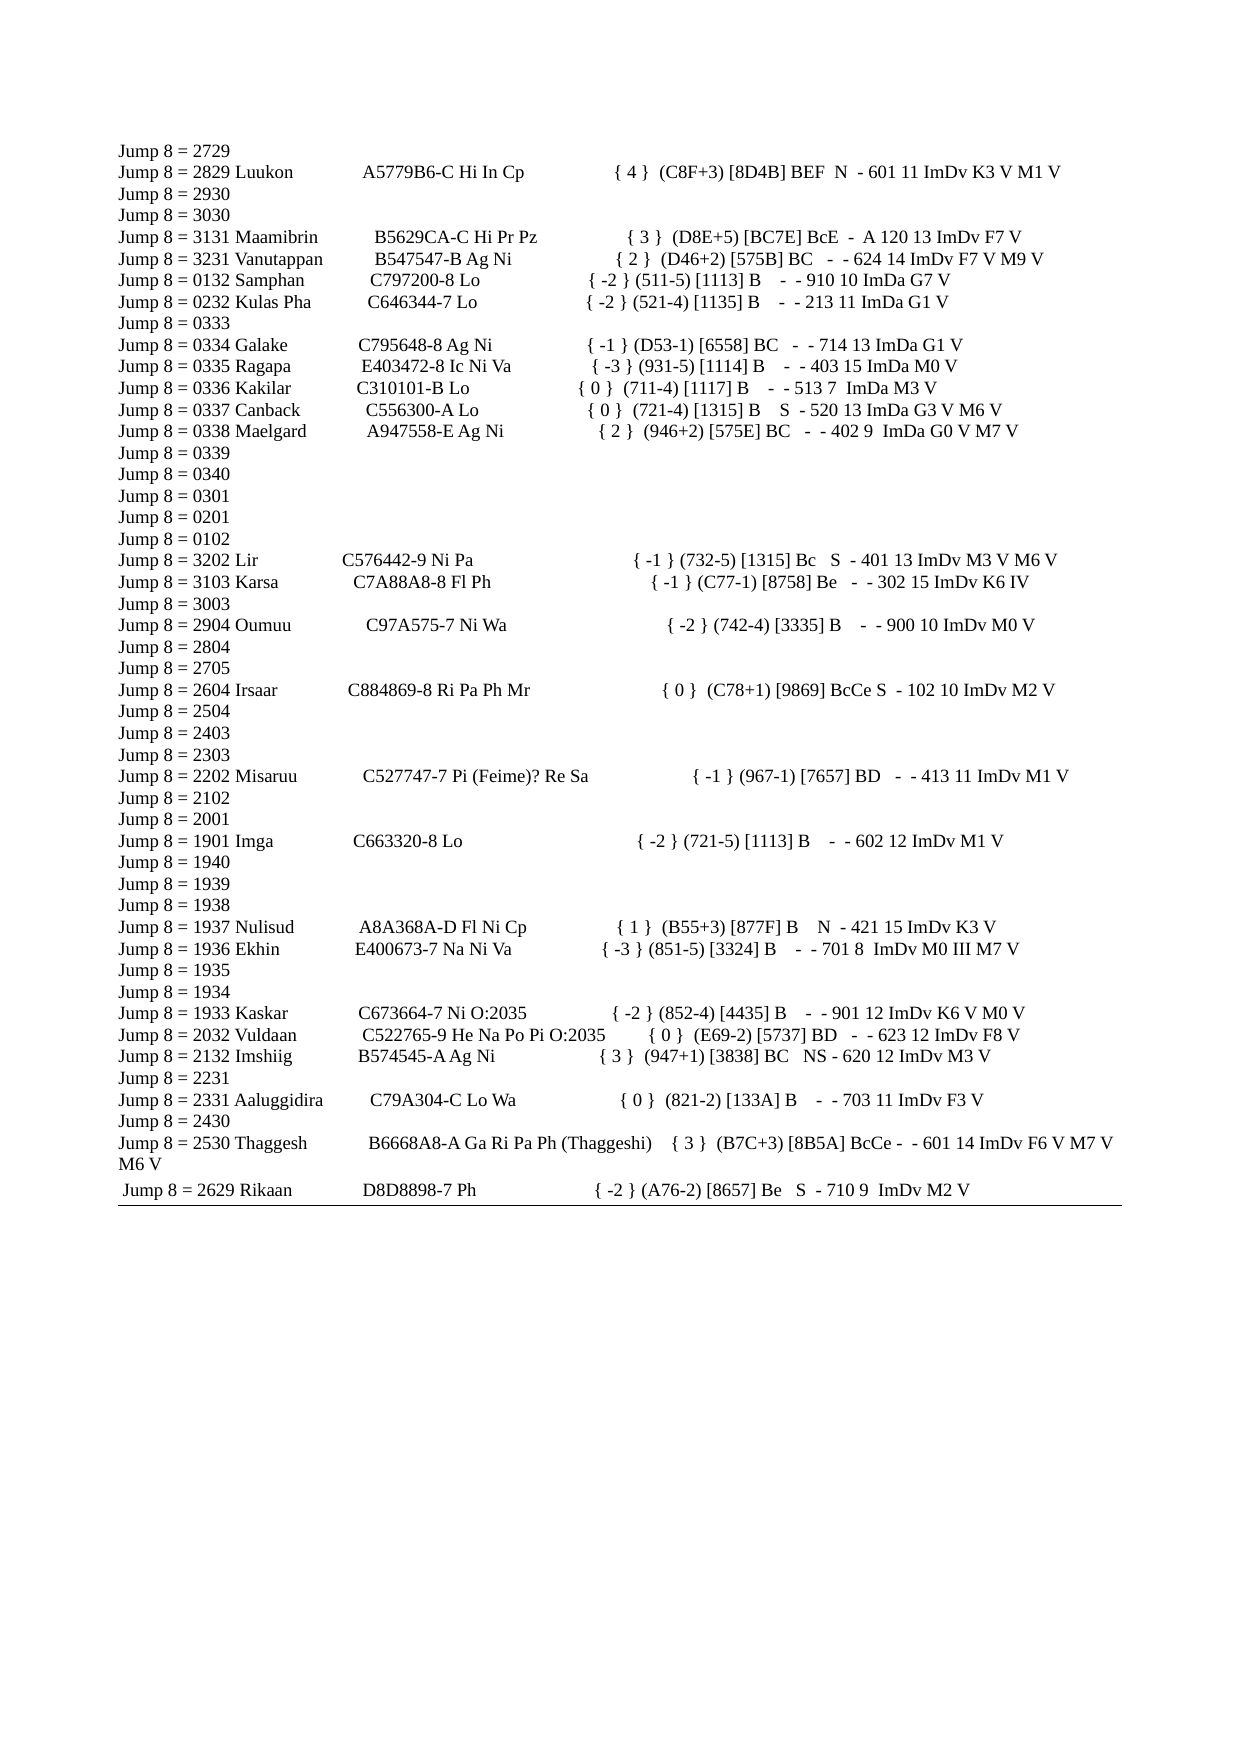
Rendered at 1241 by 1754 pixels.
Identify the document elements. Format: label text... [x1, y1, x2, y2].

text Jump 8 = 0301 [118, 485, 1122, 506]
text Jump 8 = 2930 [118, 183, 1122, 204]
text Jump 8 = 2804 [118, 636, 1122, 657]
text Jump 8 = 2604 Irsaar C884869-8 Ri Pa Ph Mr { 0 } (C78+1) [9869] BcCe S - 102 10 ImDv M2 V [118, 679, 1122, 700]
text Jump 8 = 2303 [118, 743, 1122, 765]
text Jump 8 = 1935 [118, 959, 1122, 981]
text Jump 8 = 0132 Samphan C797200-8 Lo { -2 } (511-5) [1113] B - - 910 10 ImDa G7 V [118, 269, 1122, 291]
text Jump 8 = 0201 [118, 506, 1122, 528]
text Jump 8 = 0339 [118, 442, 1122, 463]
text Jump 8 = 2430 [118, 1110, 1122, 1132]
text Jump 8 = 2202 Misaruu C527747-7 Pi (Feime)? Re Sa { -1 } (967-1) [7657] BD - - 413 11 ImDv M1 V [118, 765, 1122, 787]
text Jump 8 = 1934 [118, 981, 1122, 1002]
text Jump 8 = 0336 Kakilar C310101-B Lo { 0 } (711-4) [1117] B - - 513 7 ImDa M3 V [118, 377, 1122, 398]
text Jump 8 = 0337 Canback C556300-A Lo { 0 } (721-4) [1315] B S - 520 13 ImDa G3 V M6 V [118, 398, 1122, 420]
text Jump 8 = 0232 Kulas Pha C646344-7 Lo { -2 } (521-4) [1135] B - - 213 11 ImDa G1 V [118, 291, 1122, 312]
text Jump 8 = 3003 [118, 592, 1122, 614]
text Jump 8 = 2530 Thaggesh B6668A8-A Ga Ri Pa Ph (Thaggeshi) { 3 } (B7C+3) [8B5A] BcCe - - 601 14 ImDv F6 V M7 V M6 V [118, 1132, 1122, 1175]
text Jump 8 = 1939 [118, 873, 1122, 894]
text Jump 8 = 3131 Maamibrin B5629CA-C Hi Pr Pz { 3 } (D8E+5) [BC7E] BcE - A 120 13 ImDv F7 V [118, 226, 1122, 247]
text Jump 8 = 2403 [118, 722, 1122, 743]
text Jump 8 = 3030 [118, 204, 1122, 226]
text Jump 8 = 0338 Maelgard A947558-E Ag Ni { 2 } (946+2) [575E] BC - - 402 9 ImDa G0 V M7 V [118, 420, 1122, 442]
text Jump 8 = 2102 [118, 787, 1122, 808]
text Jump 8 = 2705 [118, 657, 1122, 679]
text Jump 8 = 0340 [118, 463, 1122, 485]
text Jump 8 = 0334 Galake C795648-8 Ag Ni { -1 } (D53-1) [6558] BC - - 714 13 ImDa G1 V [118, 334, 1122, 355]
text Jump 8 = 2904 Oumuu C97A575-7 Ni Wa { -2 } (742-4) [3335] B - - 900 10 ImDv M0 V [118, 614, 1122, 636]
text Jump 8 = 2231 [118, 1067, 1122, 1088]
text Jump 8 = 2032 Vuldaan C522765-9 He Na Po Pi O:2035 { 0 } (E69-2) [5737] BD - - 623 12 ImDv F8 V [118, 1024, 1122, 1045]
text Jump 8 = 1937 Nulisud A8A368A-D Fl Ni Cp { 1 } (B55+3) [877F] B N - 421 15 ImDv K3 V [118, 916, 1122, 937]
text Jump 8 = 2132 Imshiig B574545-A Ag Ni { 3 } (947+1) [3838] BC NS - 620 12 ImDv M3 V [118, 1045, 1122, 1067]
text Jump 8 = 1936 Ekhin E400673-7 Na Ni Va { -3 } (851-5) [3324] B - - 701 8 ImDv M0 III M7 V [118, 937, 1122, 959]
text Jump 8 = 0335 Ragapa E403472-8 Ic Ni Va { -3 } (931-5) [1114] B - - 403 15 ImDa M0 V [118, 355, 1122, 377]
text Jump 8 = 2331 Aaluggidira C79A304-C Lo Wa { 0 } (821-2) [133A] B - - 703 11 ImDv F3 V [118, 1088, 1122, 1110]
text Jump 8 = 2829 Luukon A5779B6-C Hi In Cp { 4 } (C8F+3) [8D4B] BEF N - 601 11 ImDv K3 V M1 V [118, 161, 1122, 183]
text Jump 8 = 1938 [118, 894, 1122, 916]
text Jump 8 = 1940 [118, 851, 1122, 873]
text Jump 8 = 0333 [118, 312, 1122, 334]
text Jump 8 = 1933 Kaskar C673664-7 Ni O:2035 { -2 } (852-4) [4435] B - - 901 12 ImDv K6 V M0 V [118, 1002, 1122, 1024]
text Jump 8 = 2729 [118, 140, 1122, 161]
text Jump 8 = 2001 [118, 808, 1122, 830]
text Jump 8 = 3202 Lir C576442-9 Ni Pa { -1 } (732-5) [1315] Bc S - 401 13 ImDv M3 V M6 V [118, 549, 1122, 571]
text Jump 8 = 3231 Vanutappan B547547-B Ag Ni { 2 } (D46+2) [575B] BC - - 624 14 ImDv F7 V M9 V [118, 247, 1122, 269]
text Jump 8 = 1901 Imga C663320-8 Lo { -2 } (721-5) [1113] B - - 602 12 ImDv M1 V [118, 830, 1122, 851]
text Jump 8 = 2504 [118, 700, 1122, 722]
text Jump 8 = 3103 Karsa C7A88A8-8 Fl Ph { -1 } (C77-1) [8758] Be - - 302 15 ImDv K6 IV [118, 571, 1122, 592]
text Jump 8 = 2629 Rikaan D8D8898-7 Ph { -2 } (A76-2) [8657] Be S - 710 9 ImDv M2 V [118, 1175, 1122, 1205]
text Jump 8 = 0102 [118, 528, 1122, 549]
